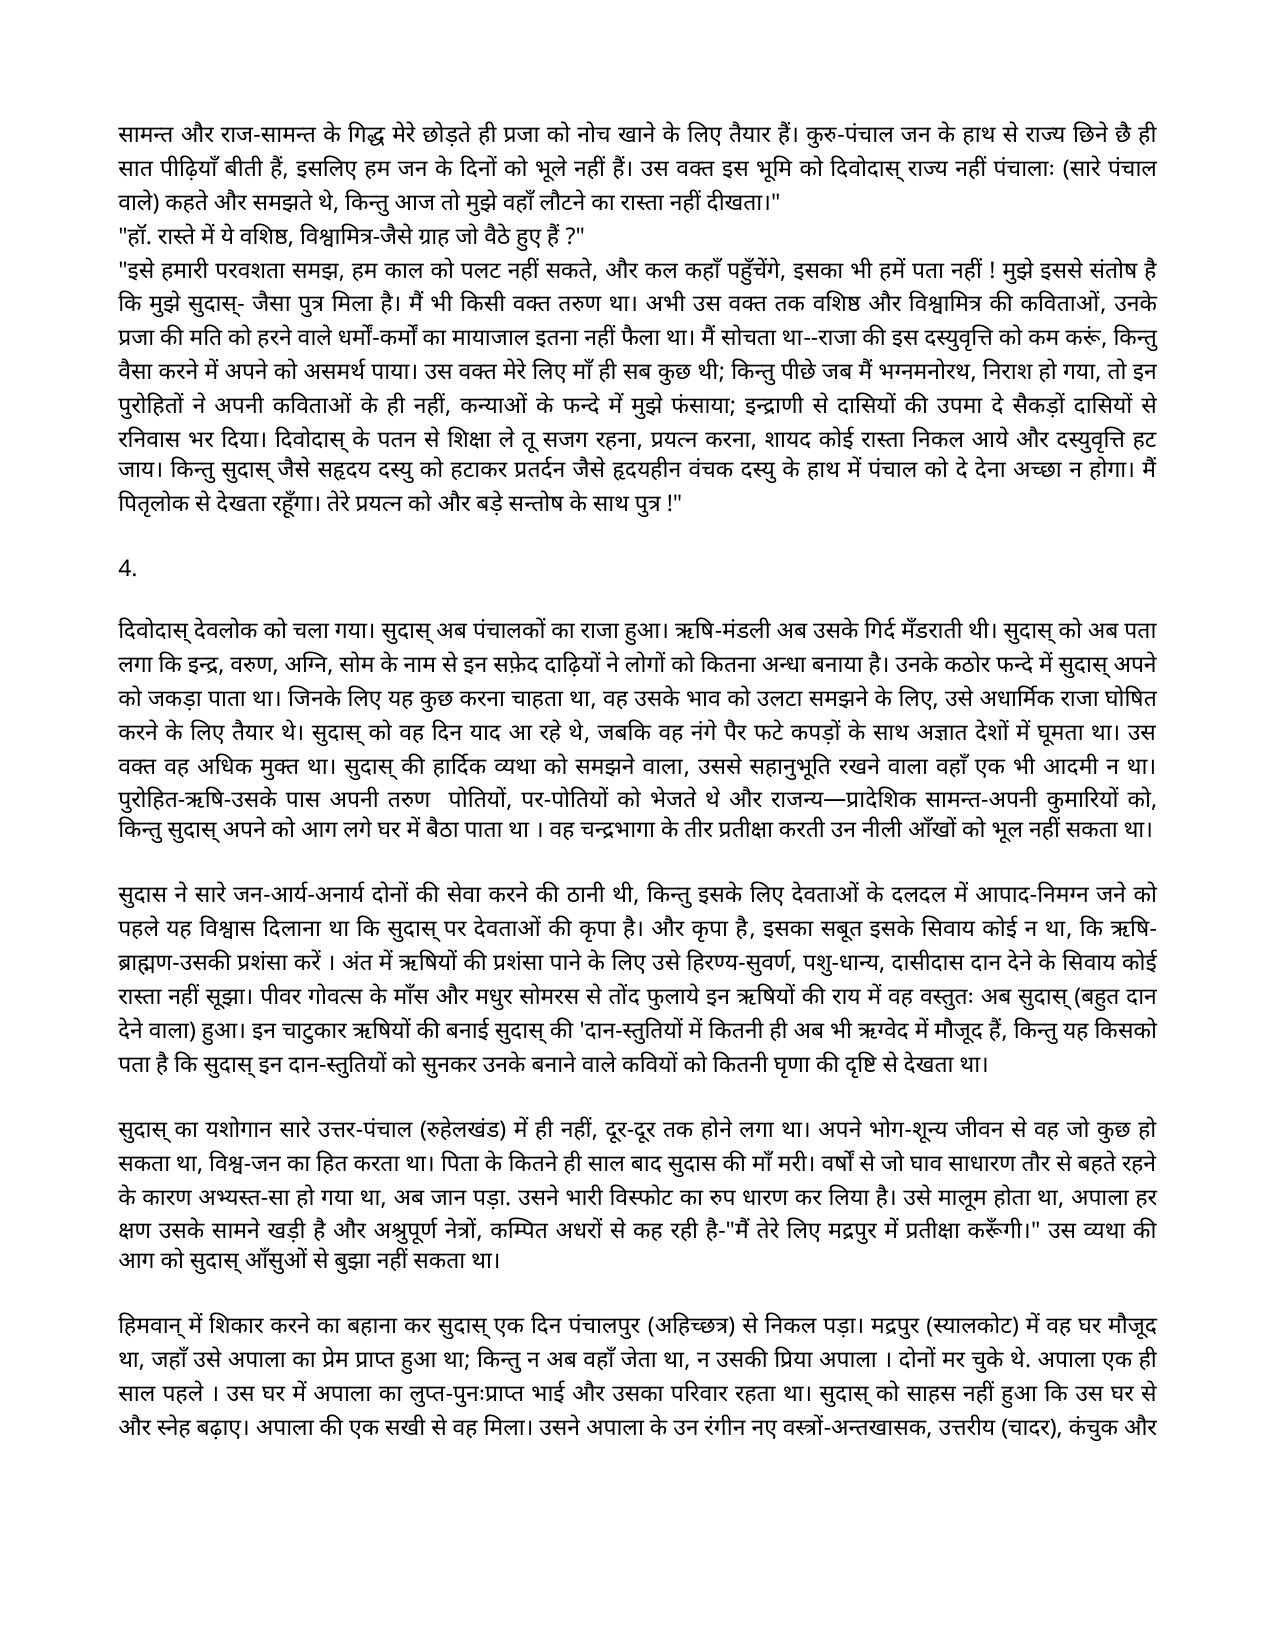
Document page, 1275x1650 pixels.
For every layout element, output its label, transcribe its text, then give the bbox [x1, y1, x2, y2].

text सुदास ने सारे जन-आर्य-अनार्य दोनों की सेवा करने की ठानी थी, किन्तु इसके लिए देवताओं के दलदल में आपाद-निमग्न जने को पहले यह विश्वास दिलाना था कि सुदास् पर देवताओं की कृपा है। और कृपा है, इसका सबूत इसके सिवाय कोई न था, कि ऋषि-ब्राह्मण-उसकी प्रशंसा करें । अंत में ऋषियों की प्रशंसा पाने के लिए उसे हिरण्य-सुवर्ण, पशु-धान्य, दासीदास दान देने के सिवाय कोई रास्ता नहीं सूझा। पीवर गोवत्स के माँस और मधुर सोमरस से तोंद फुलाये इन ऋषियों की राय में वह वस्तुतः अब सुदास् (बहुत दान देने वाला) हुआ। इन चाटुकार ऋषियों की बनाई सुदास् की 'दान-स्तुतियों में कितनी ही अब भी ऋग्वेद में मौजूद हैं, किन्तु यह किसको पता है कि सुदास् इन दान-स्तुतियों को सुनकर उनके बनाने वाले कवियों को कितनी घृणा की दृष्टि से देखता था। [118, 878, 1157, 1082]
text सामन्त और राज-सामन्त के गिद्ध मेरे छोड़ते ही प्रजा को नोच खाने के लिए तैयार हैं। कुरु-पंचाल जन के हाथ से राज्य छिने छै ही सात पीढ़ियाँ बीती हैं, इसलिए हम जन के दिनों को भूले नहीं हैं। उस वक्त इस भूमि को दिवोदास् राज्य नहीं पंचालाः (सारे पंचाल वाले) कहते और समझते थे, किन्तु आज तो मुझे वहाँ लौटने का रास्ता नहीं दीखता।" [118, 118, 1157, 220]
text 4. [118, 552, 1157, 583]
text दिवोदास् देवलोक को चला गया। सुदास् अब पंचालकों का राजा हुआ। ऋषि-मंडली अब उसके गिर्द मँडराती थी। सुदास् को अब पता लगा कि इन्द्र, वरुण, अग्नि, सोम के नाम से इन सफ़ेद दाढ़ियों ने लोगों को कितना अन्धा बनाया है। उनके कठोर फन्दे में सुदास् अपने को जकड़ा पाता था। जिनके लिए यह कुछ करना चाहता था, वह उसके भाव को उलटा समझने के लिए, उसे अधार्मिक राजा घोषित करने के लिए तैयार थे। सुदास् को वह दिन याद आ रहे थे, जबकि वह नंगे पैर फटे कपड़ों के साथ अज्ञात देशों में घूमता था। उस वक्त वह अधिक मुक्त था। सुदास् की हार्दिक व्यथा को समझने वाला, उससे सहानुभूति रखने वाला वहाँ एक भी आदमी न था। पुरोहित-ऋषि-उसके पास अपनी तरुण पोतियों, पर-पोतियों को भेजते थे और राजन्य—प्रादेशिक सामन्त-अपनी कुमारियों को, किन्तु सुदास् अपने को आग लगे घर में बैठा पाता था । वह चन्द्रभागा के तीर प्रतीक्षा करती उन नीली आँखों को भूल नहीं सकता था। [118, 614, 1157, 847]
text "हॉ. रास्ते में ये वशिष्ठ, विश्वामित्र-जैसे ग्राह जो वैठे हुए हैं ?" [118, 220, 1157, 253]
text "इसे हमारी परवशता समझ, हम काल को पलट नहीं सकते, और कल कहाँ पहुँचेंगे, इसका भी हमें पता नहीं ! मुझे इससे संतोष है कि मुझे सुदास्- जैसा पुत्र मिला है। मैं भी किसी वक्त तरुण था। अभी उस वक्त तक वशिष्ठ और विश्वामित्र की कविताओं, उनके प्रजा की मति को हरने वाले धर्मों-कर्मों का मायाजाल इतना नहीं फैला था। मैं सोचता था--राजा की इस दस्युवृत्ति को कम करूं, किन्तु वैसा करने में अपने को असमर्थ पाया। उस वक्त मेरे लिए माँ ही सब कुछ थी; किन्तु पीछे जब मैं भग्नमनोरथ, निराश हो गया, तो इन पुरोहितों ने अपनी कविताओं के ही नहीं, कन्याओं के फन्दे में मुझे फंसाया; इन्द्राणी से दासियों की उपमा दे सैकड़ों दासियों से रनिवास भर दिया। दिवोदास् के पतन से शिक्षा ले तू सजग रहना, प्रयत्न करना, शायद कोई रास्ता निकल आये और दस्युवृत्ति हट जाय। किन्तु सुदास् जैसे सहृदय दस्यु को हटाकर प्रतर्दन जैसे हृदयहीन वंचक दस्यु के हाथ में पंचाल को दे देना अच्छा न होगा। मैं पितृलोक से देखता रहूँगा। तेरे प्रयत्न को और बड़े सन्तोष के साथ पुत्र !" [118, 253, 1157, 520]
text हिमवान् में शिकार करने का बहाना कर सुदास् एक दिन पंचालपुर (अहिच्छत्र) से निकल पड़ा। मद्रपुर (स्यालकोट) में वह घर मौजूद था, जहाँ उसे अपाला का प्रेम प्राप्त हुआ था; किन्तु न अब वहाँ जेता था, न उसकी प्रिया अपाला । दोनों मर चुके थे. अपाला एक ही साल पहले । उस घर में अपाला का लुप्त-पुनःप्राप्त भाई और उसका परिवार रहता था। सुदास् को साहस नहीं हुआ कि उस घर से और स्नेह बढ़ाए। अपाला की एक सखी से वह मिला। उसने अपाला के उन रंगीन नए वस्त्रों-अन्तखासक, उत्तरीय (चादर), कंचुक और [118, 1309, 1157, 1445]
text सुदास् का यशोगान सारे उत्तर-पंचाल (रुहेलखंड) में ही नहीं, दूर-दूर तक होने लगा था। अपने भोग-शून्य जीवन से वह जो कुछ हो सकता था, विश्व-जन का हित करता था। पिता के कितने ही साल बाद सुदास की माँ मरी। वर्षों से जो घाव साधारण तौर से बहते रहने के कारण अभ्यस्त-सा हो गया था, अब जान पड़ा. उसने भारी विस्फोट का रुप धारण कर लिया है। उसे मालूम होता था, अपाला हर क्षण उसके सामने खड़ी है और अश्रुपूर्ण नेत्रों, कम्पित अधरों से कह रही है-"मैं तेरे लिए मद्रपुर में प्रतीक्षा करूँगी।" उस व्यथा की आग को सुदास् आँसुओं से बुझा नहीं सकता था। [118, 1113, 1157, 1278]
